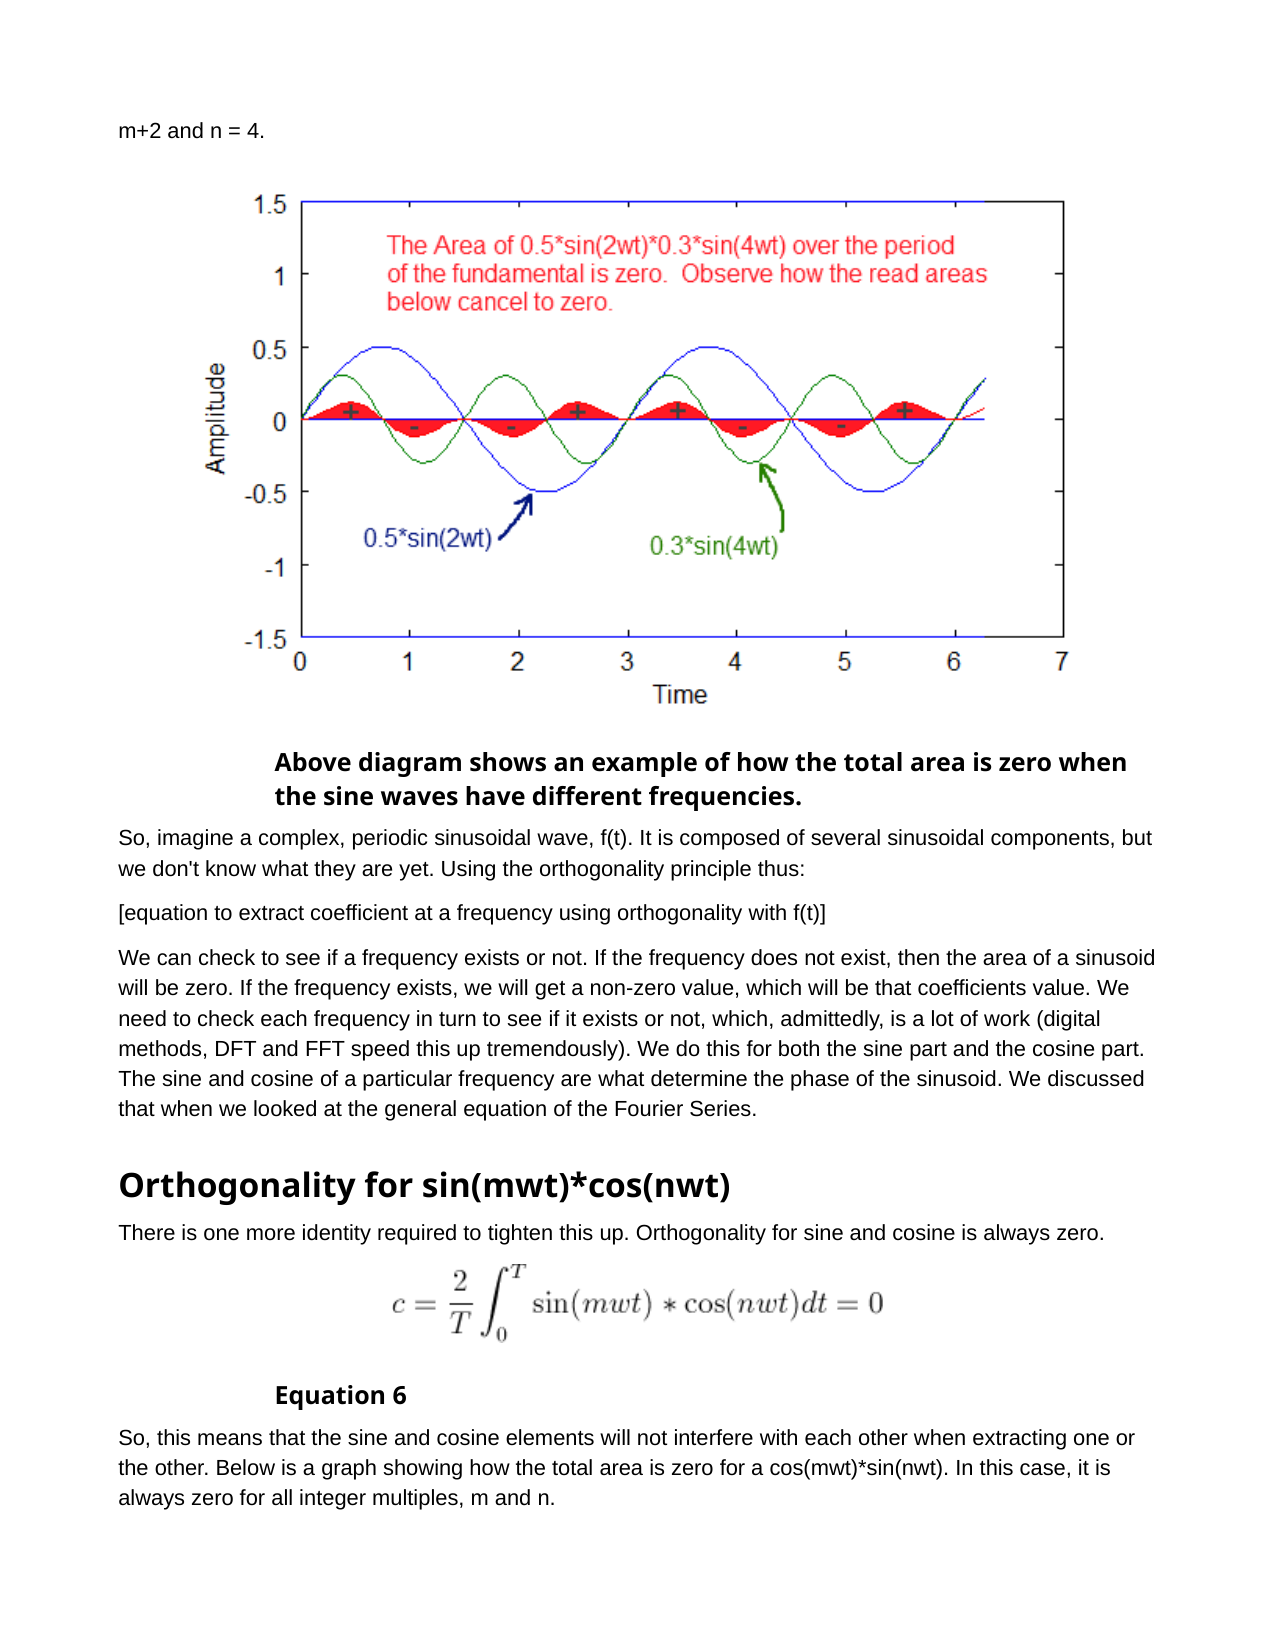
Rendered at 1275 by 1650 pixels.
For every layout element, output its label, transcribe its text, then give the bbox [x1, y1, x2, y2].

text We can check to see if a frequency exists or not. If the frequency does not exist, then the area of a sinusoid will be zero. If the frequency exists, we will get a non-zero value, which will be that coefficients value. We need to check each frequency in turn to see if it exists or not, which, admittedly, is a lot of work (digital methods, DFT and FFT speed this up tremendously). We do this for both the sine part and the cosine part. The sine and cosine of a particular frequency are what determine the phase of the sinusoid. We discussed that when we looked at the general equation of the Fourier Series. [118, 945, 1157, 1121]
text So, imagine a complex, periodic sinusoidal wave, f(t). It is composed of several sinusoidal components, but we don't know what they are yet. Using the orthogonality principle thus: [118, 825, 1157, 881]
picture [392, 1264, 883, 1343]
text There is one more identity required to tighten this up. Orthogonality for sine and cosine is always zero. [118, 1220, 1157, 1245]
text m+2 and n = 4. [118, 118, 1157, 143]
text [equation to extract coefficient at a frequency using orthogonality with f(t)] [118, 900, 1157, 926]
subtitle Equation 6 [274, 1378, 1157, 1412]
subtitle Above diagram shows an example of how the total area is zero when the sine waves have different frequencies. [274, 745, 1157, 813]
subtitle Orthogonality for sin(mwt)*cos(nwt) [118, 1162, 1157, 1207]
picture [176, 162, 1099, 710]
text So, this means that the sine and cosine elements will not interfere with each other when extracting one or the other. Below is a graph showing how the total area is zero for a cos(mwt)*sin(nwt). In this case, it is always zero for all integer multiples, m and n. [118, 1424, 1157, 1510]
